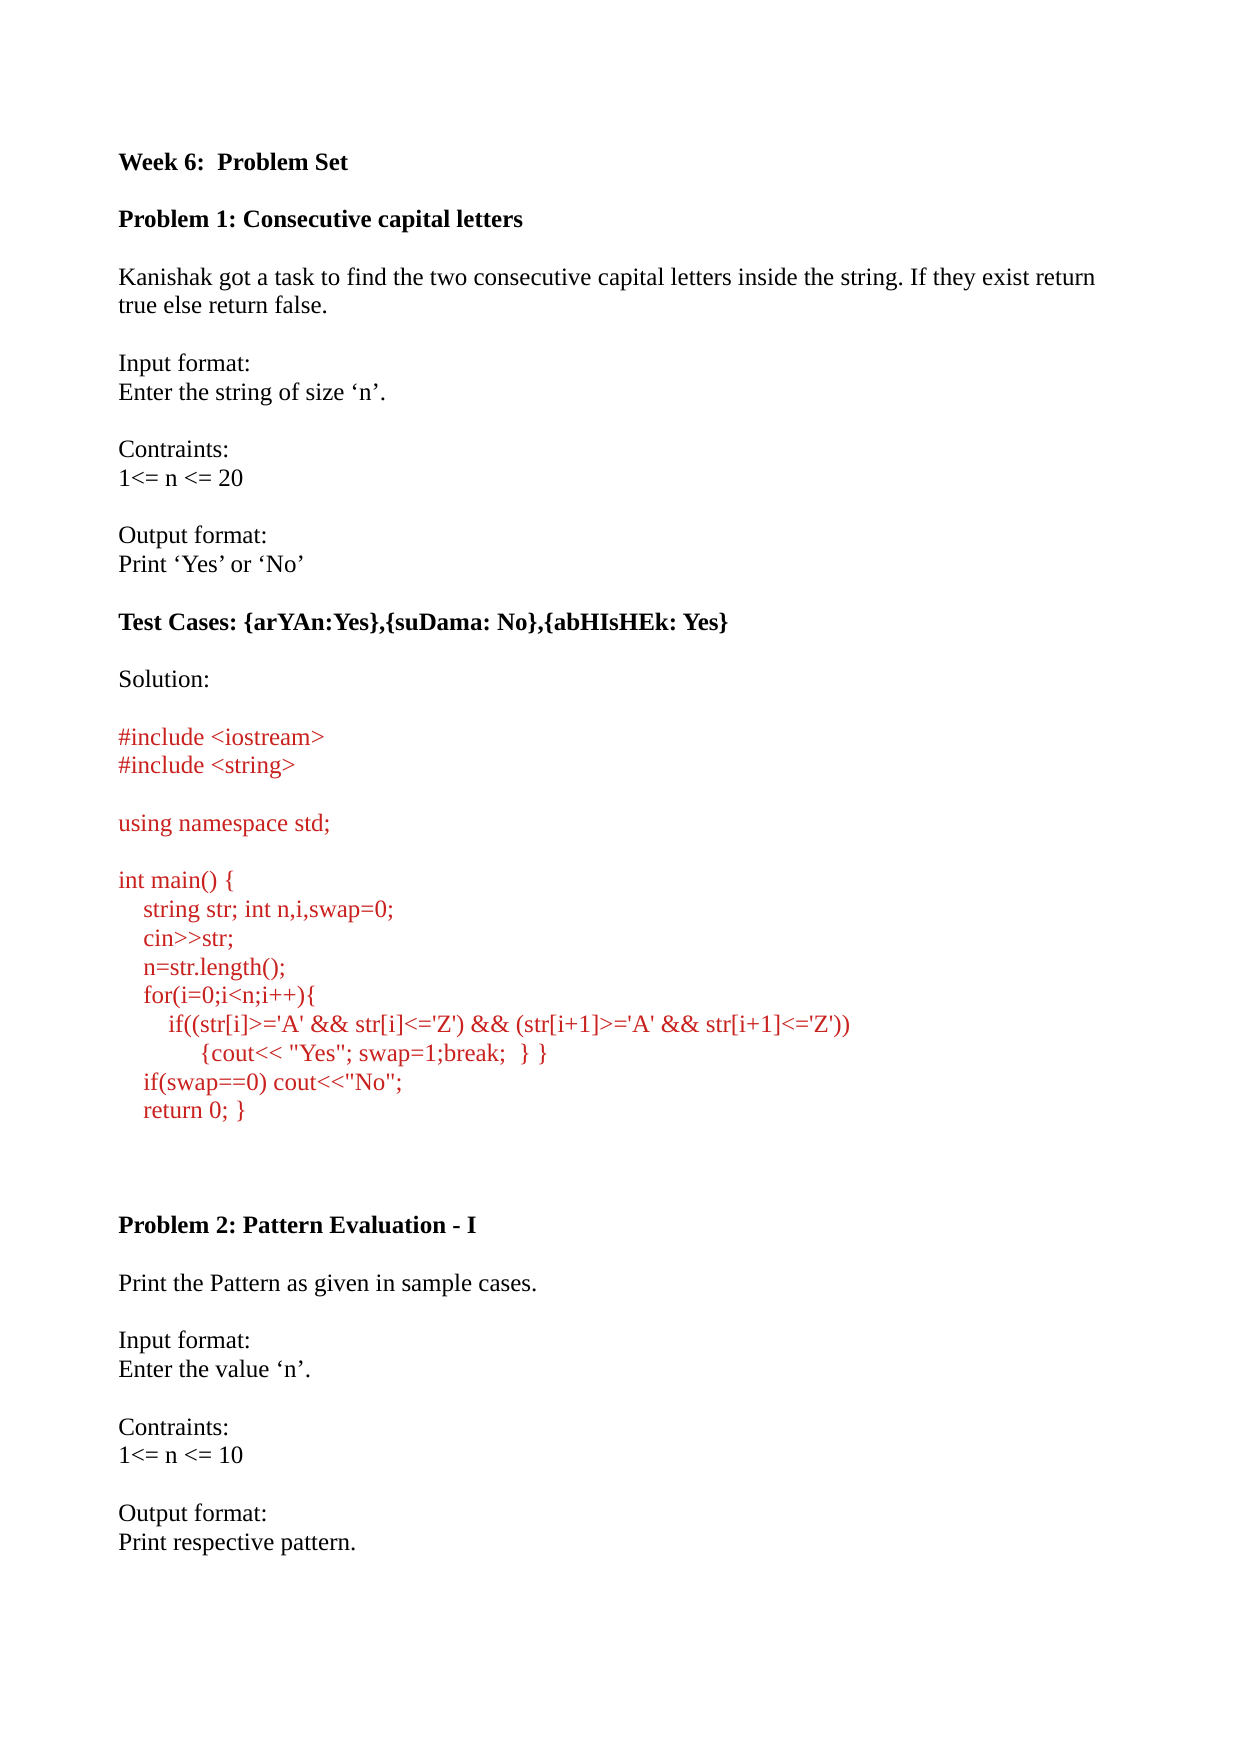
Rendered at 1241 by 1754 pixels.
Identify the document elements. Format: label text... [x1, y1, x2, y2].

text Output format: [118, 521, 1122, 549]
text 1<= n <= 20 [118, 463, 1122, 492]
text {cout<< "Yes"; swap=1;break; } } [118, 1038, 1122, 1067]
text Enter the string of size ‘n’. [118, 377, 1122, 406]
text Print respective pattern. [118, 1527, 1122, 1556]
text Print ‘Yes’ or ‘No’ [118, 549, 1122, 578]
text Kanishak got a task to find the two consecutive capital letters inside the string. If they exist return true else return false. [118, 262, 1122, 319]
text string str; int n,i,swap=0; [118, 894, 1122, 923]
text if((str[i]>='A' && str[i]<='Z') && (str[i+1]>='A' && str[i+1]<='Z')) [118, 1009, 1122, 1038]
text Enter the value ‘n’. [118, 1354, 1122, 1383]
text 1<= n <= 10 [118, 1441, 1122, 1469]
text cin>>str; [118, 923, 1122, 952]
text using namespace std; [118, 808, 1122, 837]
text Contraints: [118, 434, 1122, 463]
text Test Cases: {arYAn:Yes},{suDama: No},{abHIsHEk: Yes} [118, 607, 1122, 636]
text #include <iostream> [118, 722, 1122, 751]
text Print the Pattern as given in sample cases. [118, 1268, 1122, 1297]
text Input format: [118, 1326, 1122, 1354]
text for(i=0;i<n;i++){ [118, 981, 1122, 1009]
text Week 6: Problem Set [118, 147, 1122, 176]
text Output format: [118, 1498, 1122, 1527]
text Problem 1: Consecutive capital letters [118, 204, 1122, 233]
text Contraints: [118, 1412, 1122, 1441]
text int main() { [118, 866, 1122, 894]
text n=str.length(); [118, 952, 1122, 981]
text Input format: [118, 348, 1122, 377]
text Solution: [118, 664, 1122, 693]
text return 0; } [118, 1096, 1122, 1124]
text Problem 2: Pattern Evaluation - I [118, 1211, 1122, 1239]
text if(swap==0) cout<<"No"; [118, 1067, 1122, 1096]
text #include <string> [118, 751, 1122, 779]
